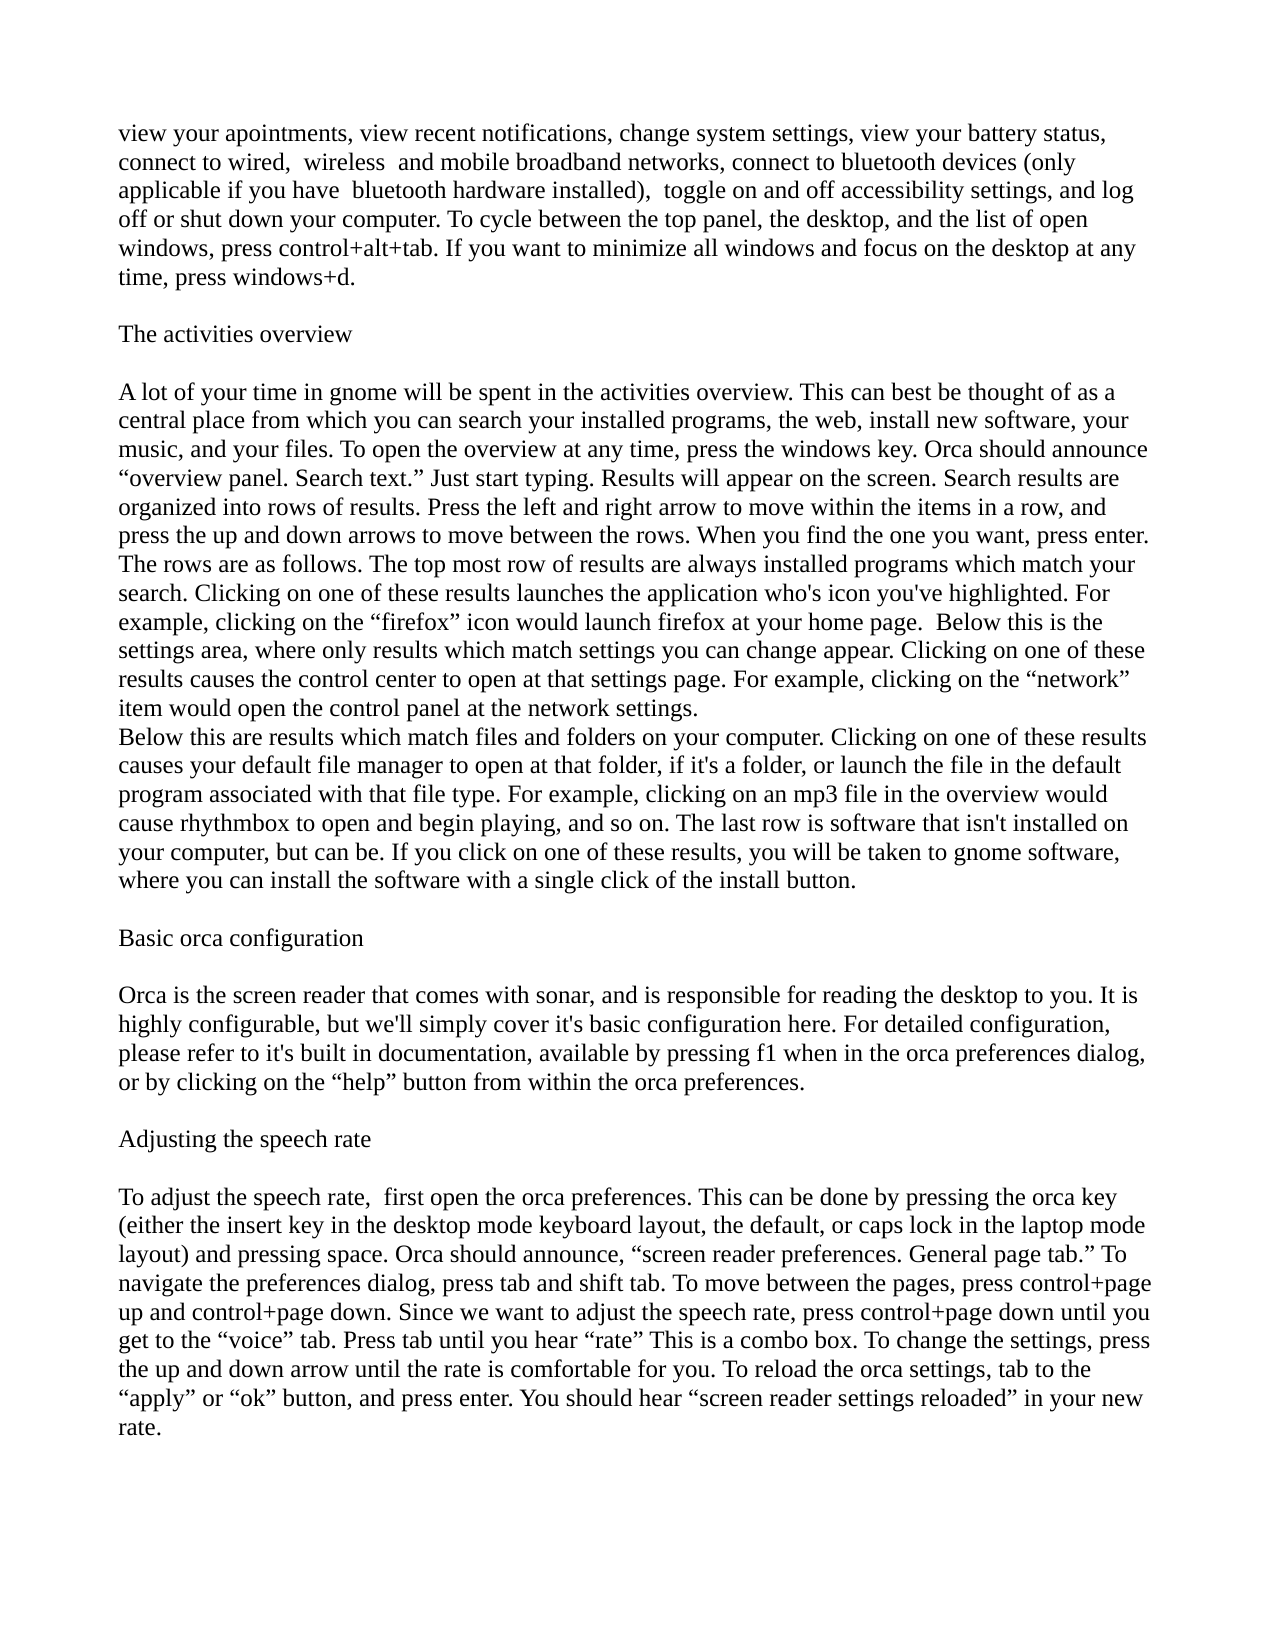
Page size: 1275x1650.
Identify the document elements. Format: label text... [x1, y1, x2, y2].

text Adjusting the speech rate [118, 1124, 1157, 1153]
text To adjust the speech rate, first open the orca preferences. This can be done by pressing the orca key (either the insert key in the desktop mode keyboard layout, the default, or caps lock in the laptop mode layout) and pressing space. Orca should announce, “screen reader preferences. General page tab.” To navigate the preferences dialog, press tab and shift tab. To move between the pages, press control+page up and control+page down. Since we want to adjust the speech rate, press control+page down until you get to the “voice” tab. Press tab until you hear “rate” This is a combo box. To change the settings, press the up and down arrow until the rate is comfortable for you. To reload the orca settings, tab to the “apply” or “ok” button, and press enter. You should hear “screen reader settings reloaded” in your new rate. [118, 1182, 1157, 1441]
text The activities overview [118, 319, 1157, 348]
text Basic orca configuration [118, 923, 1157, 952]
text Below this are results which match files and folders on your computer. Clicking on one of these results causes your default file manager to open at that folder, if it's a folder, or launch the file in the default program associated with that file type. For example, clicking on an mp3 file in the overview would cause rhythmbox to open and begin playing, and so on. The last row is software that isn't installed on your computer, but can be. If you click on one of these results, you will be taken to gnome software, where you can install the software with a single click of the install button. [118, 722, 1157, 894]
text view your apointments, view recent notifications, change system settings, view your battery status, connect to wired, wireless and mobile broadband networks, connect to bluetooth devices (only applicable if you have bluetooth hardware installed), toggle on and off accessibility settings, and log off or shut down your computer. To cycle between the top panel, the desktop, and the list of open windows, press control+alt+tab. If you want to minimize all windows and focus on the desktop at any time, press windows+d. [118, 118, 1157, 291]
text Orca is the screen reader that comes with sonar, and is responsible for reading the desktop to you. It is highly configurable, but we'll simply cover it's basic configuration here. For detailed configuration, please refer to it's built in documentation, available by pressing f1 when in the orca preferences dialog, or by clicking on the “help” button from within the orca preferences. [118, 981, 1157, 1096]
text A lot of your time in gnome will be spent in the activities overview. This can best be thought of as a central place from which you can search your installed programs, the web, install new software, your music, and your files. To open the overview at any time, press the windows key. Orca should announce “overview panel. Search text.” Just start typing. Results will appear on the screen. Search results are organized into rows of results. Press the left and right arrow to move within the items in a row, and press the up and down arrows to move between the rows. When you find the one you want, press enter. The rows are as follows. The top most row of results are always installed programs which match your search. Clicking on one of these results launches the application who's icon you've highlighted. For example, clicking on the “firefox” icon would launch firefox at your home page. Below this is the settings area, where only results which match settings you can change appear. Clicking on one of these results causes the control center to open at that settings page. For example, clicking on the “network” item would open the control panel at the network settings. [118, 377, 1157, 722]
